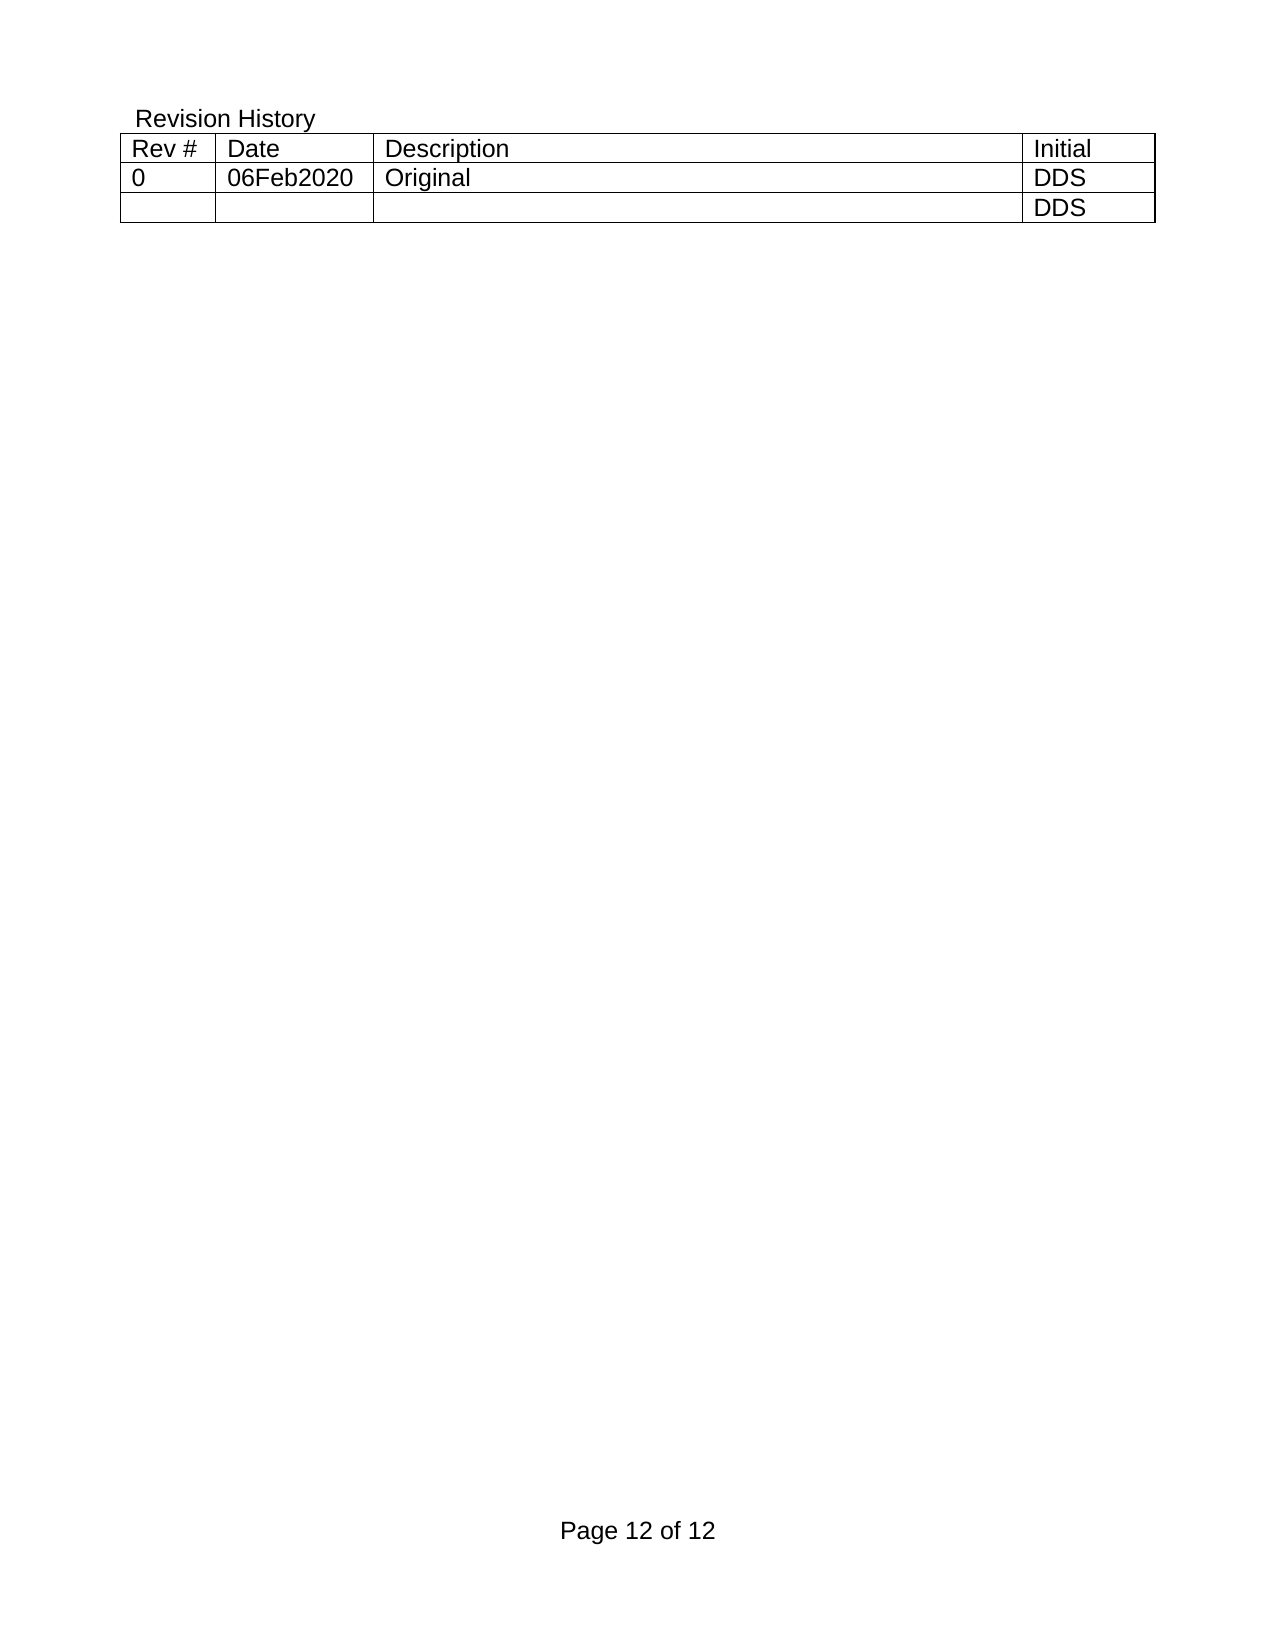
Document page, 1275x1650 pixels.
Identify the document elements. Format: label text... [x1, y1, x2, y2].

table_cell 06Feb2020 [216, 163, 373, 192]
table_header Rev # [121, 134, 215, 162]
table_header Date [216, 134, 373, 162]
table_cell 0 [121, 163, 215, 192]
text Revision History [135, 104, 1140, 132]
table_header Initial [1023, 134, 1154, 162]
table_cell [121, 193, 215, 222]
table_header Description [374, 134, 1022, 162]
table_cell Original [374, 163, 1022, 192]
table_cell [216, 193, 373, 222]
table_cell [374, 193, 1022, 222]
table_cell DDS [1023, 163, 1154, 192]
table_cell DDS [1023, 193, 1154, 222]
